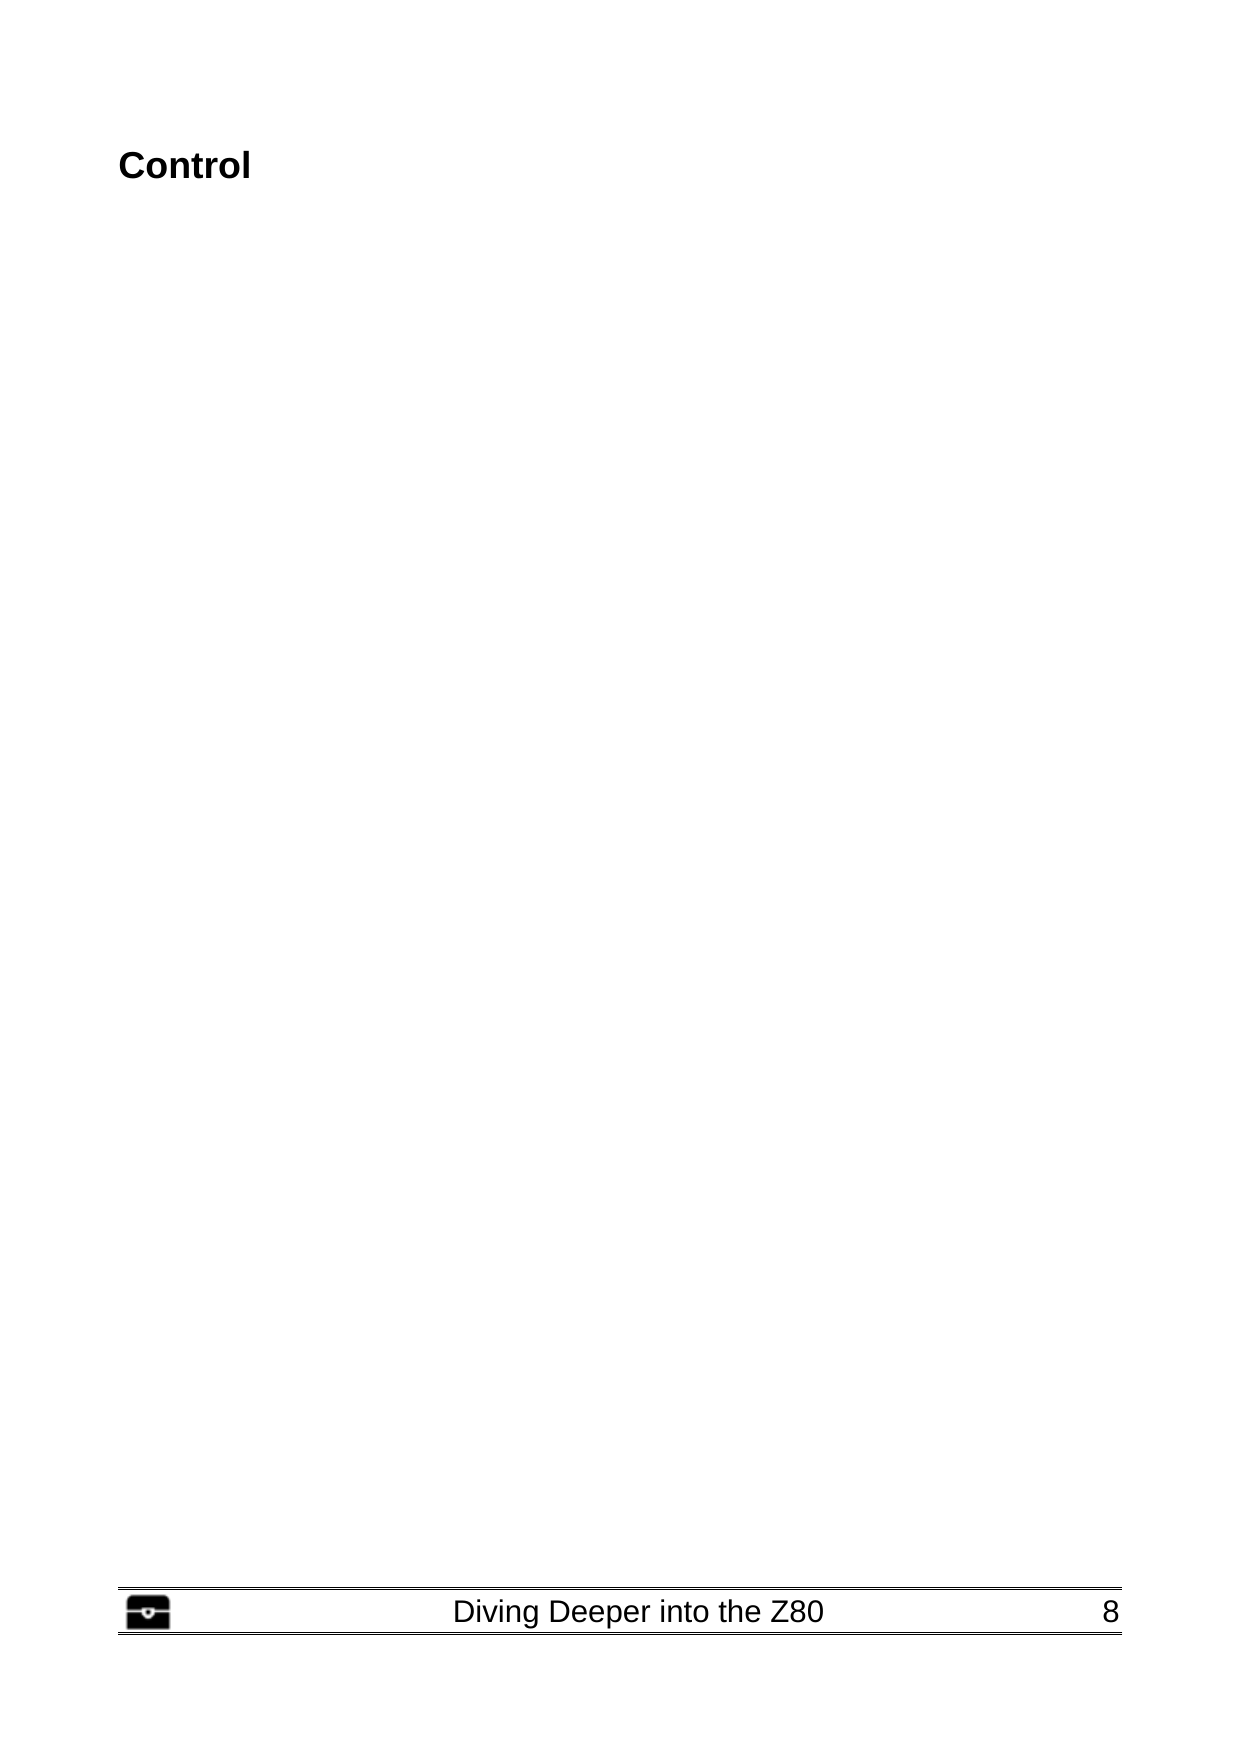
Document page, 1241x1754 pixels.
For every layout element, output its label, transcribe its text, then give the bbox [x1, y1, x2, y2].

subtitle Control [118, 143, 1122, 186]
picture [123, 1587, 174, 1638]
